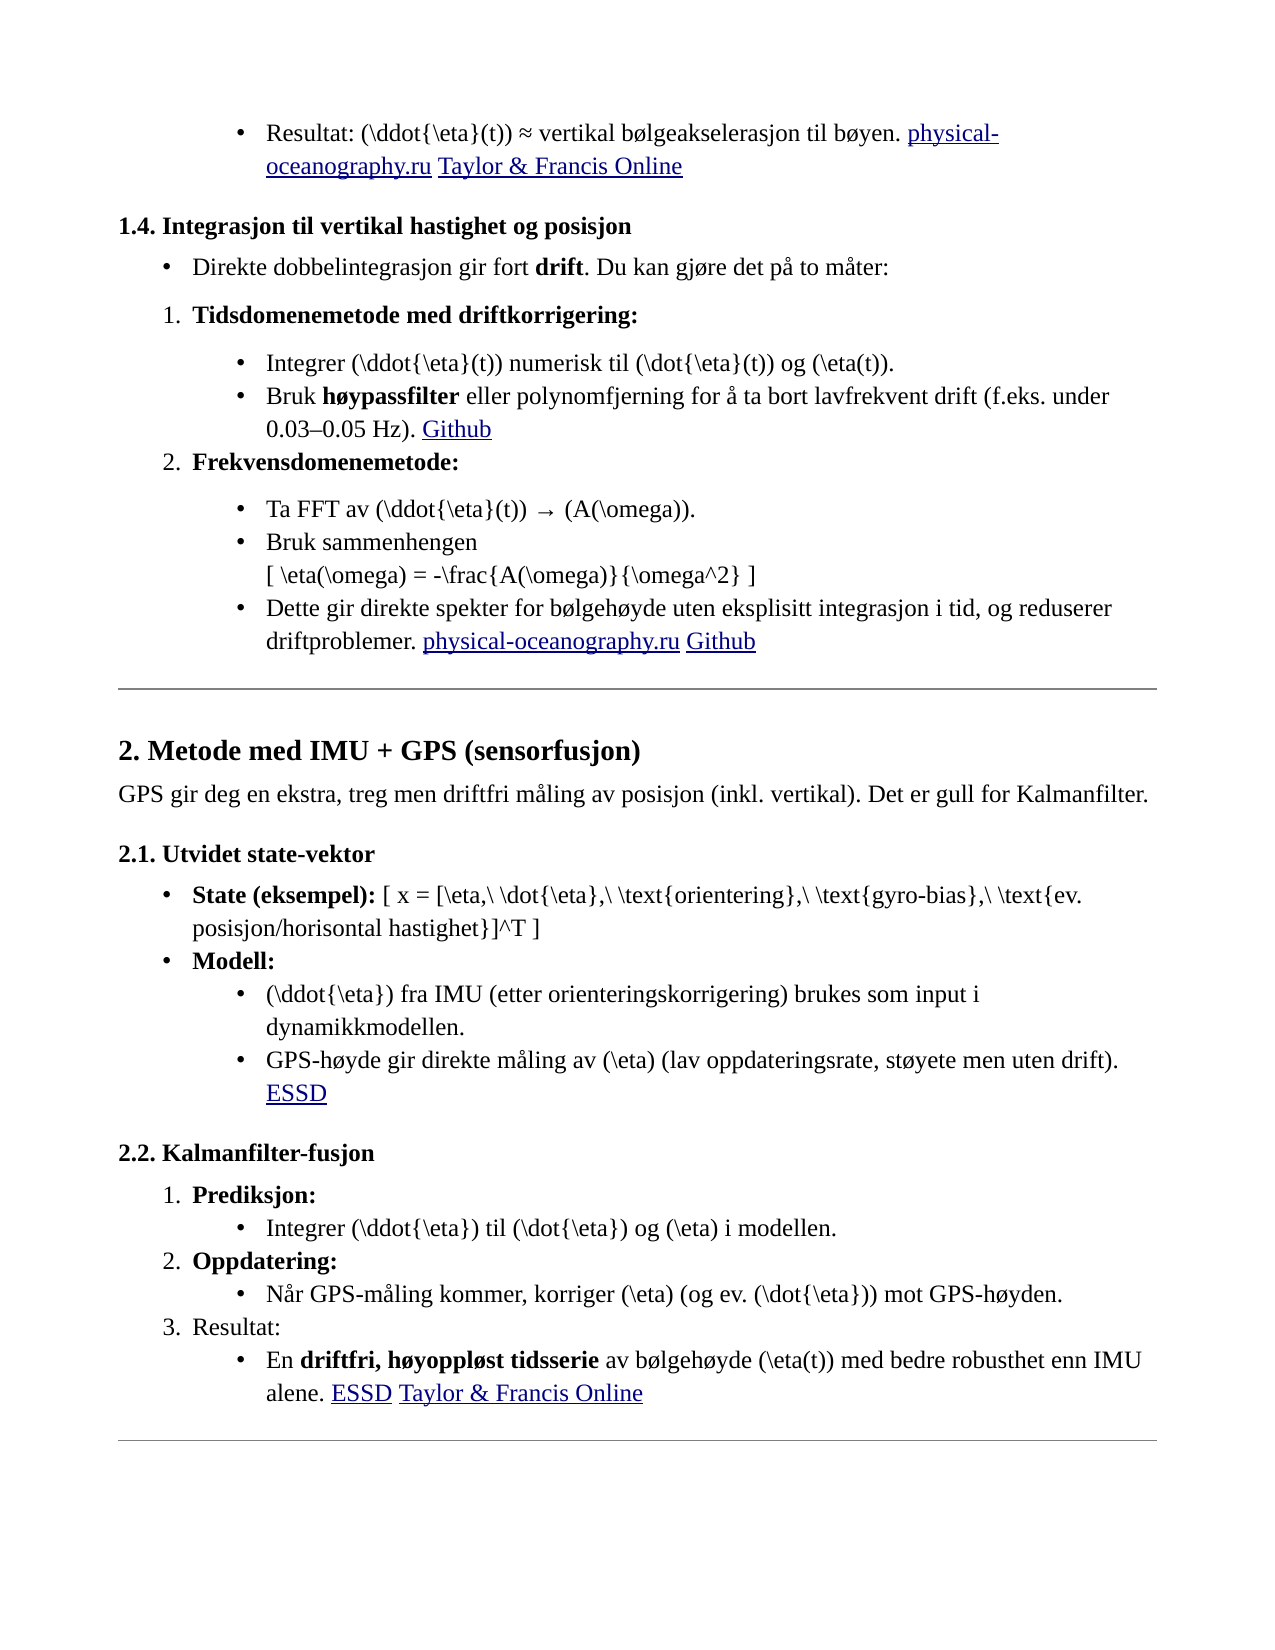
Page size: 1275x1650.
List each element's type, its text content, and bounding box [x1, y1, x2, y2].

list Ta FFT av (\ddot{\eta}(t)) → (A(\omega)). [236, 494, 1157, 523]
list (\ddot{\eta}) fra IMU (etter orienteringskorrigering) brukes som input i dynamikkmodellen. [236, 979, 1157, 1041]
list En driftfri, høyoppløst tidsserie av bølgehøyde (\eta(t)) med bedre robusthet enn IMU alene. ESSD Taylor & Francis Online [236, 1345, 1157, 1407]
list Direkte dobbelintegrasjon gir fort drift. Du kan gjøre det på to måter: [162, 252, 1157, 281]
list GPS-høyde gir direkte måling av (\eta) (lav oppdateringsrate, støyete men uten drift). ESSD [236, 1045, 1157, 1107]
list Resultat: (\ddot{\eta}(t)) ≈ vertikal bølgeakselerasjon til bøyen. physical-oceanography.ru Taylor & Francis Online [236, 118, 1157, 180]
list Prediksjon: [162, 1180, 1157, 1208]
list Bruk sammenhengen [ \eta(\omega) = -\frac{A(\omega)}{\omega^2} ] [236, 527, 1157, 589]
subtitle 2.2. Kalmanfilter-fusjon [118, 1138, 1157, 1167]
list Bruk høypassfilter eller polynomfjerning for å ta bort lavfrekvent drift (f.eks. under 0.03–0.05 Hz). Github [236, 381, 1157, 442]
list Dette gir direkte spekter for bølgehøyde uten eksplisitt integrasjon i tid, og reduserer driftproblemer. physical-oceanography.ru Github [236, 593, 1157, 655]
list Når GPS-måling kommer, korriger (\eta) (og ev. (\dot{\eta})) mot GPS-høyden. [236, 1279, 1157, 1308]
list Integrer (\ddot{\eta}(t)) numerisk til (\dot{\eta}(t)) og (\eta(t)). [236, 348, 1157, 376]
text GPS gir deg en ekstra, treg men driftfri måling av posisjon (inkl. vertikal). Det er gull for Kalmanfilter. [118, 779, 1157, 808]
subtitle 2. Metode med IMU + GPS (sensorfusjon) [118, 733, 1157, 766]
list Integrer (\ddot{\eta}) til (\dot{\eta}) og (\eta) i modellen. [236, 1213, 1157, 1242]
list Oppdatering: [162, 1246, 1157, 1274]
list Modell: [162, 946, 1157, 975]
list Resultat: [162, 1312, 1157, 1341]
list State (eksempel): [ x = [\eta,\ \dot{\eta},\ \text{orientering},\ \text{gyro-bias},\ \text{ev. posisjon/horisontal hastighet}]^T ] [162, 880, 1157, 942]
subtitle 1.4. Integrasjon til vertikal hastighet og posisjon [118, 211, 1157, 240]
list Tidsdomenemetode med driftkorrigering: [162, 300, 1157, 329]
list Frekvensdomenemetode: [162, 447, 1157, 476]
subtitle 2.1. Utvidet state-vektor [118, 839, 1157, 868]
